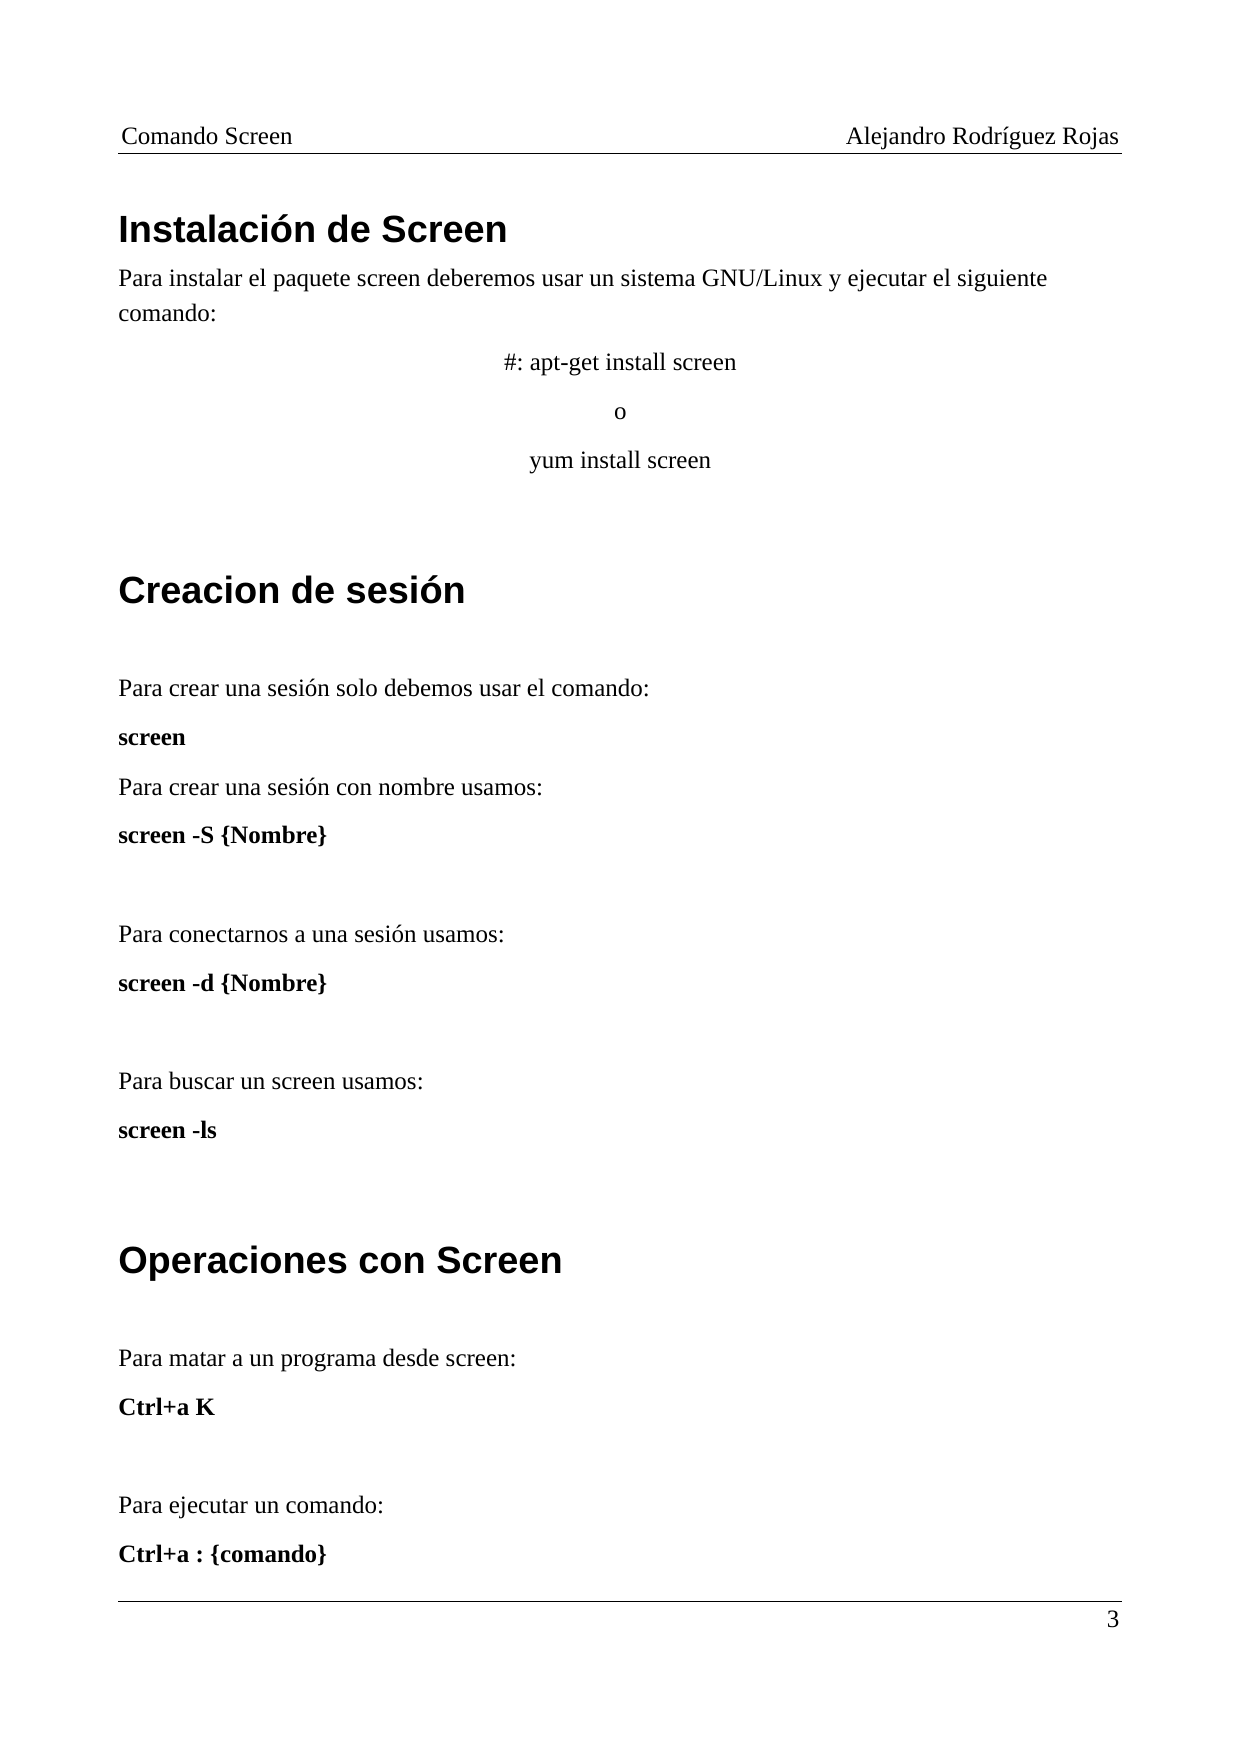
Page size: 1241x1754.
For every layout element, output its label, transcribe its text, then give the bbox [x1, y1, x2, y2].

text Para crear una sesión con nombre usamos: [118, 772, 1122, 800]
text Ctrl+a K [118, 1392, 1122, 1421]
subtitle Creacion de sesión [118, 568, 1122, 612]
subtitle Operaciones con Screen [118, 1238, 1122, 1282]
text screen [118, 722, 1122, 751]
subtitle Instalación de Screen [118, 207, 1122, 251]
text o [118, 396, 1122, 425]
text yum install screen [118, 445, 1122, 474]
text Para ejecutar un comando: [118, 1491, 1122, 1519]
text Para crear una sesión solo debemos usar el comando: [118, 673, 1122, 702]
text screen -d {Nombre} [118, 968, 1122, 997]
text #: apt-get install screen [118, 347, 1122, 376]
text Para buscar un screen usamos: [118, 1066, 1122, 1095]
text Ctrl+a : {comando} [118, 1539, 1122, 1568]
text Para conectarnos a una sesión usamos: [118, 919, 1122, 947]
text Para instalar el paquete screen deberemos usar un sistema GNU/Linux y ejecutar el siguiente comando: [118, 263, 1122, 327]
text screen -ls [118, 1115, 1122, 1144]
text Para matar a un programa desde screen: [118, 1343, 1122, 1372]
text screen -S {Nombre} [118, 821, 1122, 849]
